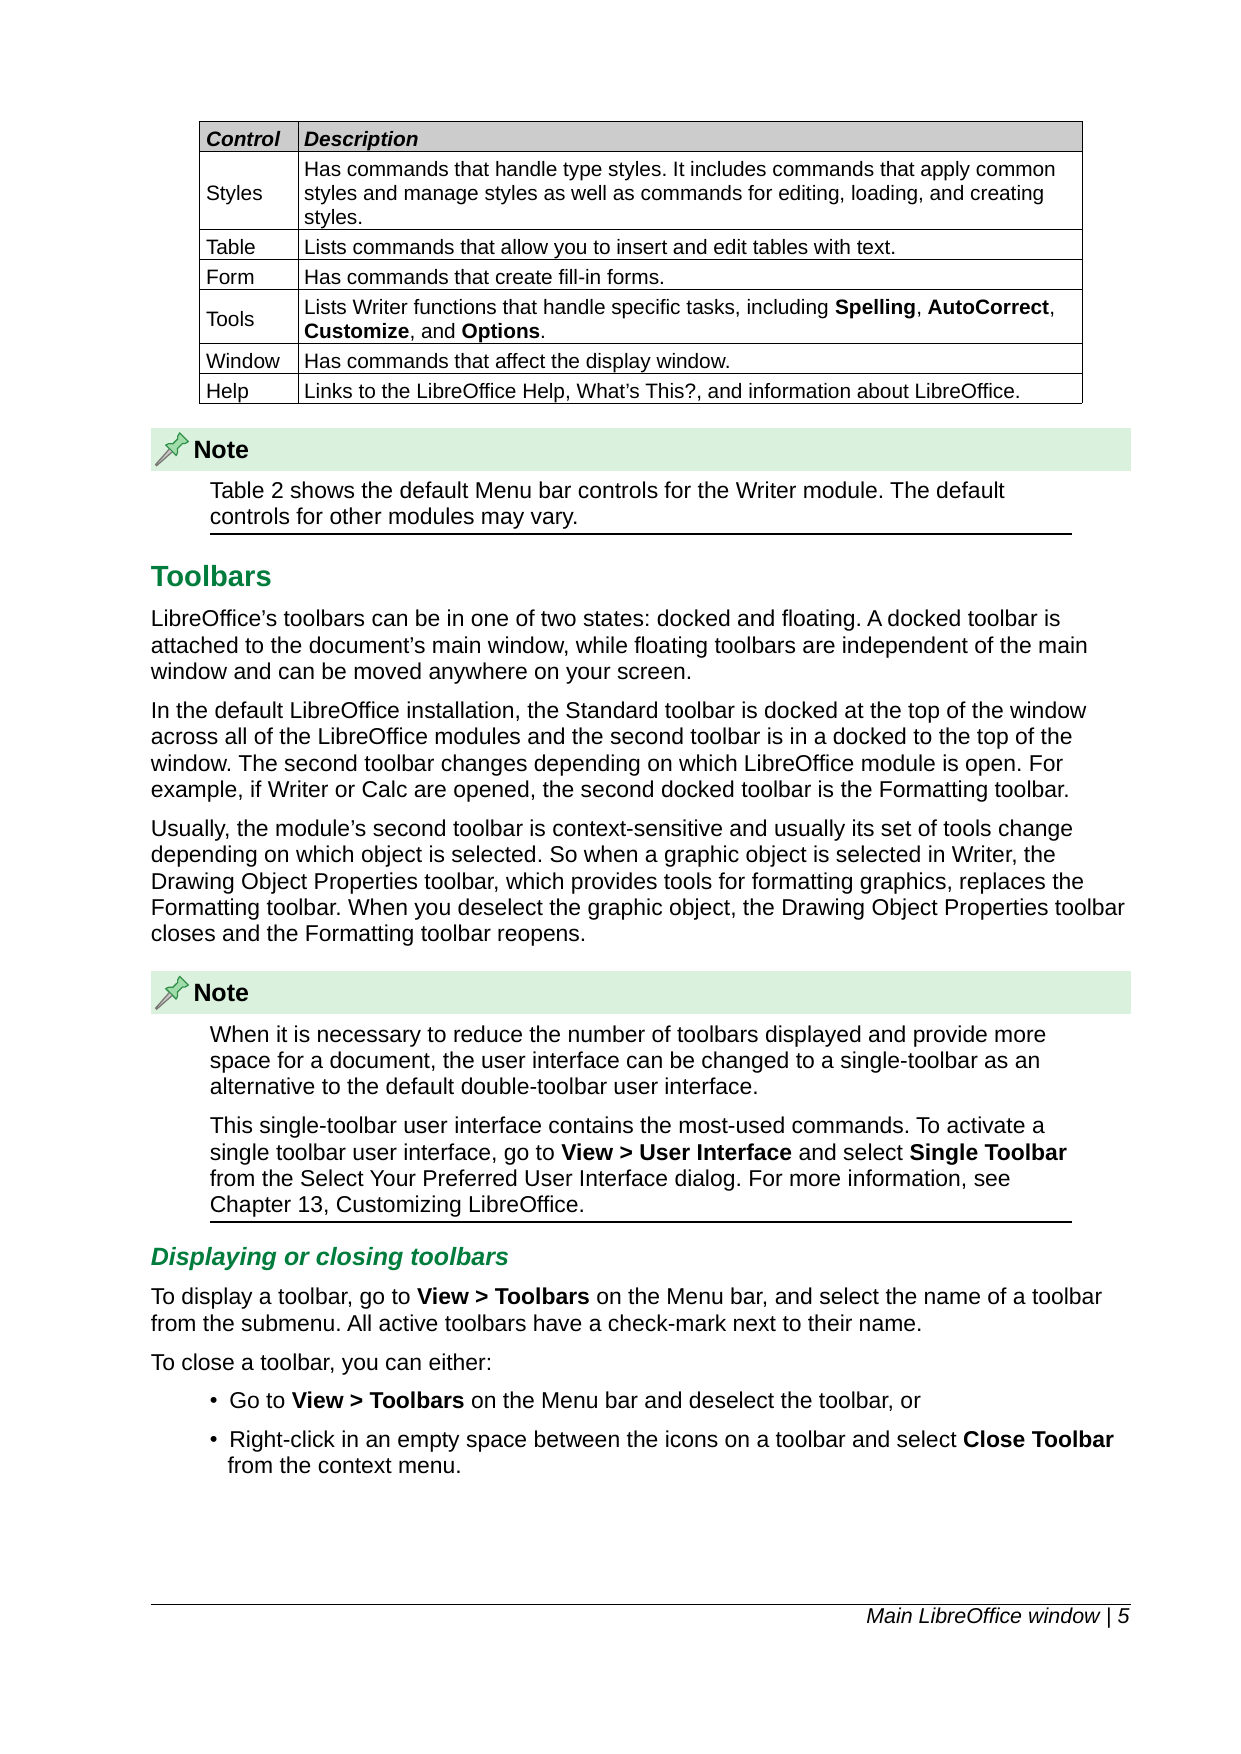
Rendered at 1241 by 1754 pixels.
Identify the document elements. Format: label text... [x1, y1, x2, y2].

table_cell ‍Styles [200, 152, 298, 229]
table_cell ‍Table [200, 230, 298, 259]
text LibreOffice’s toolbars can be in one of two states: docked and floating. A docked toolbar is attached to the document’s main window, while floating toolbars are independent of the main window and can be moved anywhere on your screen. [151, 605, 1131, 684]
table_cell Has commands that create fill-in forms. [299, 260, 1082, 289]
subtitle Toolbars [151, 559, 1131, 593]
list Right-click in an empty space between the icons on a toolbar and select Close Toolbar from the context menu. [209, 1426, 1131, 1479]
table_header Description [299, 122, 1082, 151]
text Table 2 shows the default Menu bar controls for the Writer module. The default controls for other modules may vary. [209, 477, 1072, 535]
table_header Control [200, 122, 298, 151]
subtitle Displaying or closing toolbars [151, 1242, 1131, 1271]
table_cell ‍Tools [200, 290, 298, 343]
text This single-toolbar user interface contains the most-used commands. To activate a single toolbar user interface, go to View > User Interface and select Single Toolbar from the Select Your Preferred User Interface dialog. For more information, see Chapter 13, Customizing LibreOffice. [209, 1112, 1072, 1223]
table_cell Has commands that handle type styles. It includes commands that apply common styles and manage styles as well as commands for editing, loading, and creating styles. [299, 152, 1082, 229]
text Usually, the module’s second toolbar is context-sensitive and usually its set of tools change depending on which object is selected. So when a graphic object is selected in Writer, the Drawing Object Properties toolbar, which provides tools for formatting graphics, replaces the Formatting toolbar. When you deselect the graphic object, the Drawing Object Properties toolbar closes and the Formatting toolbar reopens. [151, 815, 1131, 947]
table_cell ‍Window [200, 344, 298, 373]
text When it is necessary to reduce the number of toolbars displayed and provide more space for a document, the user interface can be changed to a single-toolbar as an alternative to the default double-toolbar user interface. [209, 1021, 1072, 1100]
subtitle Note [151, 428, 1131, 471]
list To close a toolbar, you can either: [151, 1348, 1131, 1375]
table_cell Lists commands that allow you to insert and edit tables with text. [299, 230, 1082, 259]
text In the default LibreOffice installation, the Standard toolbar is docked at the top of the window across all of the LibreOffice modules and the second toolbar is in a docked to the top of the window. The second toolbar changes depending on which LibreOffice module is open. For example, if Writer or Calc are opened, the second docked toolbar is the Formatting toolbar. [151, 697, 1131, 802]
table_cell ‍Form [200, 260, 298, 289]
subtitle Note [151, 971, 1131, 1014]
list Go to View > Toolbars on the Menu bar and deselect the toolbar, or [209, 1387, 1131, 1414]
table_cell ‍Help [200, 374, 298, 403]
table_cell Lists Writer functions that handle specific tasks, including Spelling, AutoCorrect, Customize, and Options. [299, 290, 1082, 343]
table_cell Links to the LibreOffice Help, What’s This?, and information about LibreOffice. [299, 374, 1082, 403]
table_cell Has commands that affect the display window. [299, 344, 1082, 373]
text To display a toolbar, go to View > Toolbars on the Menu bar, and select the name of a toolbar from the submenu. All active toolbars have a check-mark next to their name. [151, 1283, 1131, 1336]
